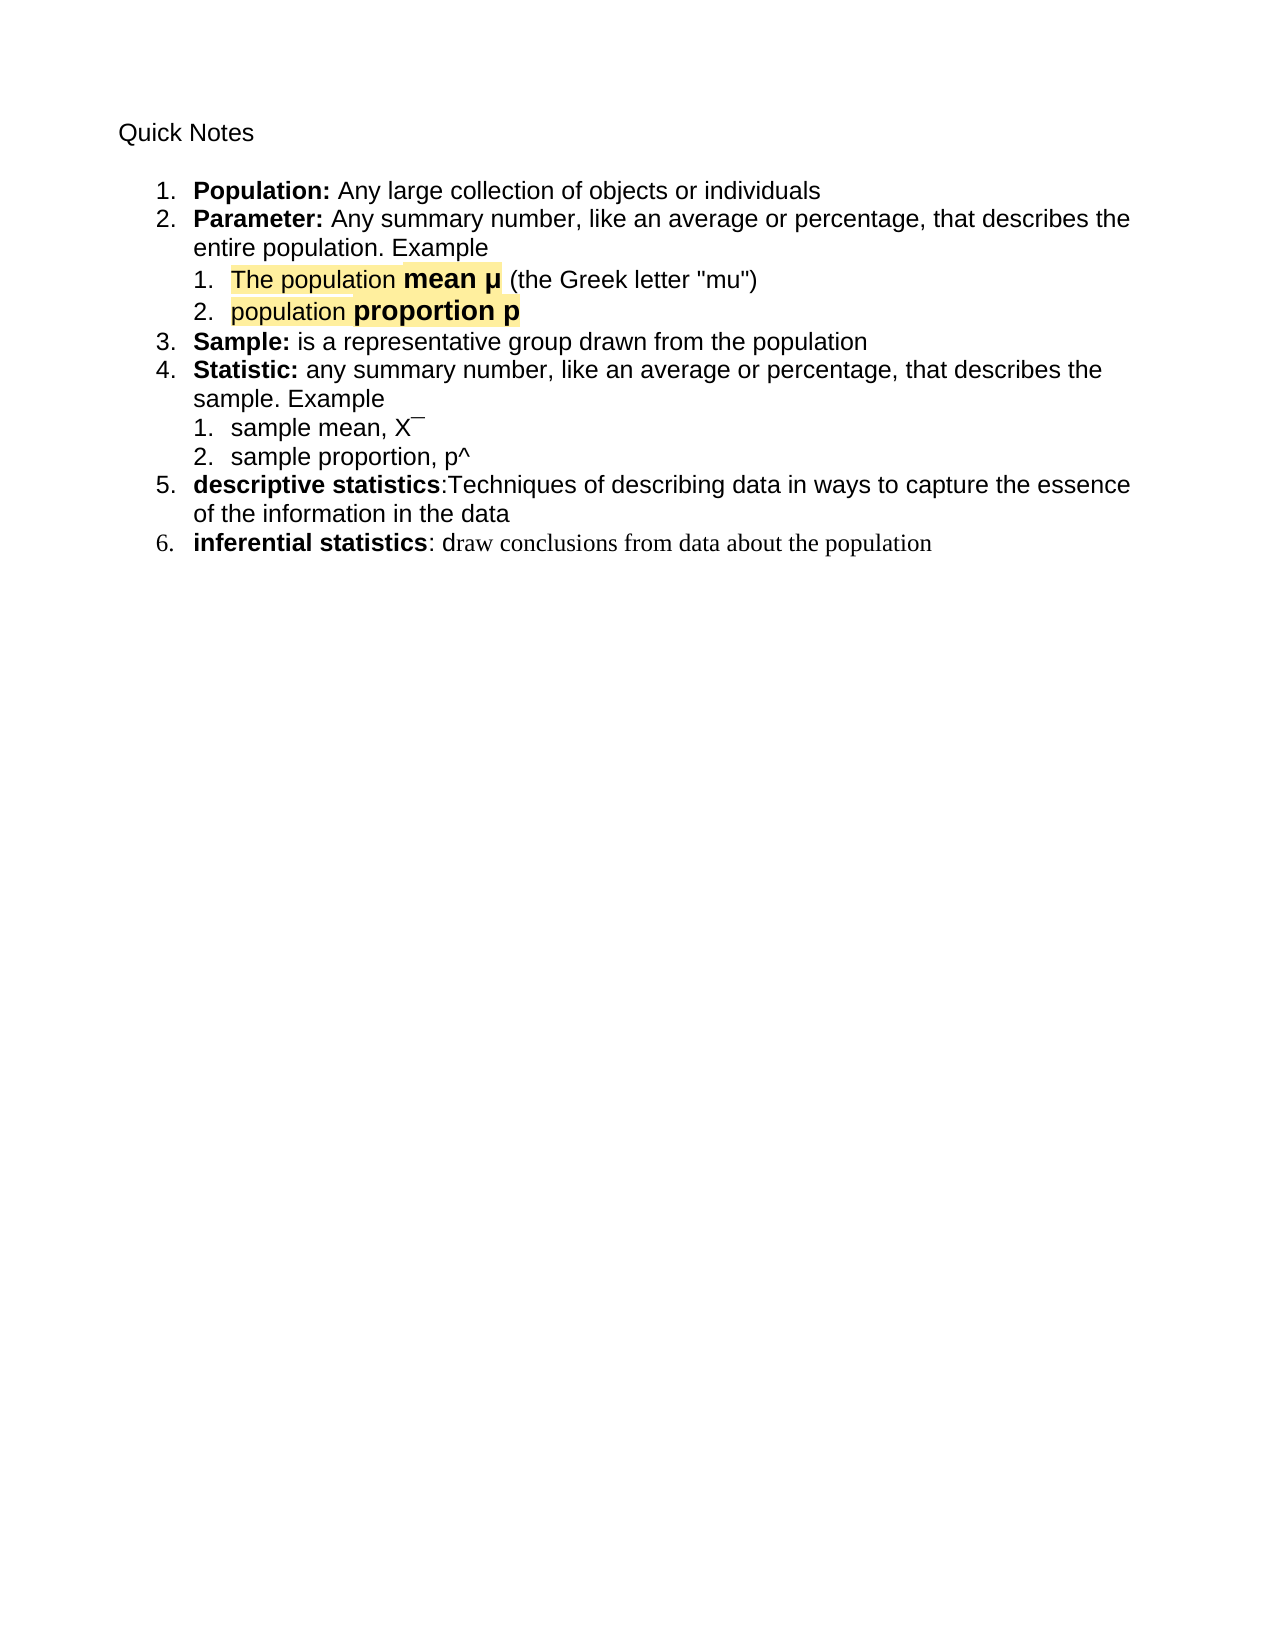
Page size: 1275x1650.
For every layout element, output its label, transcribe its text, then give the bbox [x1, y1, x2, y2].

list Population: Any large collection of objects or individuals [156, 176, 1157, 204]
list Statistic: any summary number, like an average or percentage, that describes the sample. Example [156, 355, 1157, 413]
list inferential statistics: draw conclusions from data about the population [156, 528, 1157, 557]
text Quick Notes [118, 118, 1157, 147]
list sample proportion, p^ [193, 442, 1157, 470]
list descriptive statistics:Techniques of describing data in ways to capture the essence of the information in the data [156, 470, 1157, 528]
list Parameter: Any summary number, like an average or percentage, that describes the entire population. Example [156, 204, 1157, 262]
list sample mean, X¯ [193, 413, 1157, 442]
list population proportion p [193, 294, 1157, 327]
list Sample: is a representative group drawn from the population [156, 327, 1157, 355]
list The population mean μ (the Greek letter "mu") [193, 262, 1157, 294]
